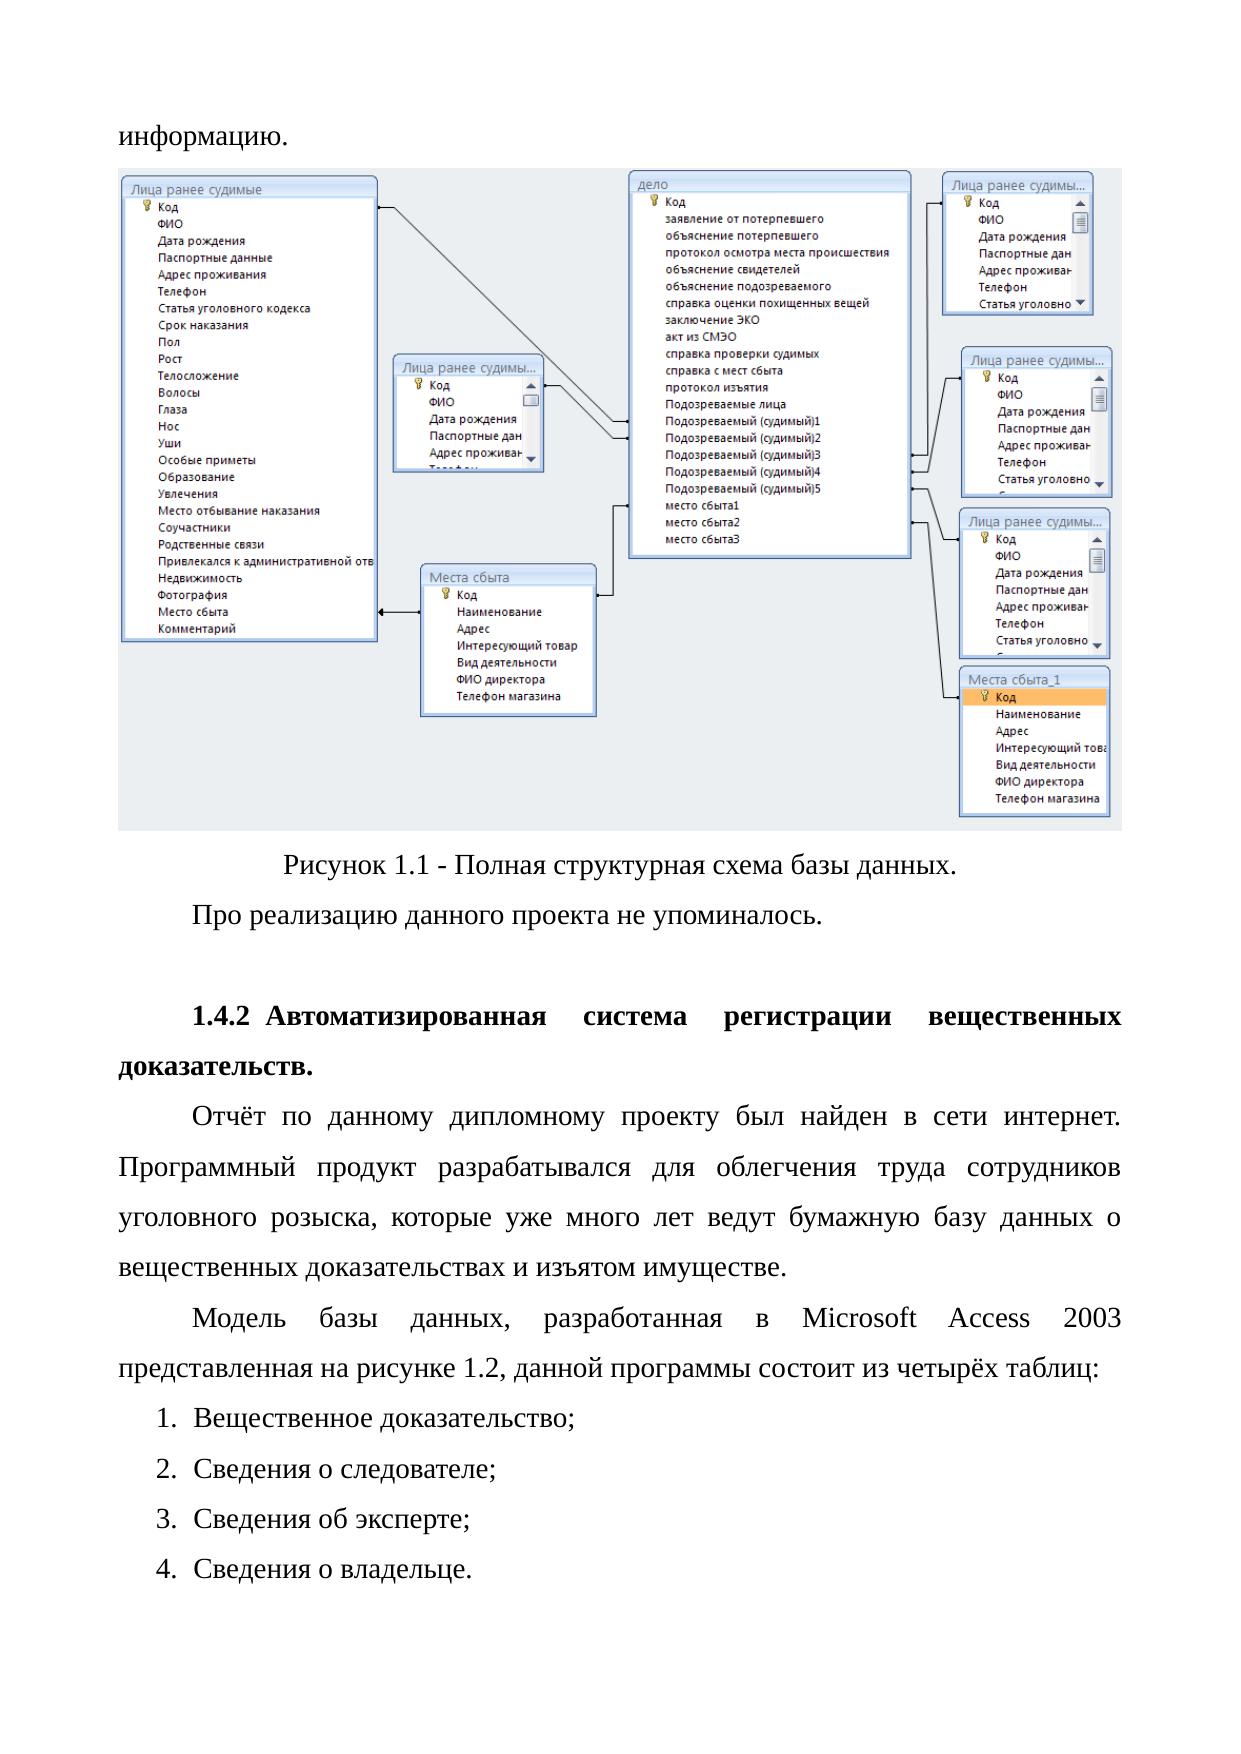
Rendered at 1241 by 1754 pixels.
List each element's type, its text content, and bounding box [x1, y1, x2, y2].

text 1.4.2 Автоматизированная система регистрации вещественных доказательств. [118, 998, 1122, 1082]
list Сведения о владельце. [156, 1551, 1122, 1585]
text Рисунок 1.1 - Полная структурная схема базы данных. [118, 831, 1122, 881]
picture [118, 168, 1122, 831]
text Про реализацию данного проекта не упоминалось. [118, 897, 1122, 931]
text Отчёт по данному дипломному проекту был найден в сети интернет. Программный продукт разрабатывался для облегчения труда сотрудников уголовного розыска, которые уже много лет ведут бумажную базу данных о вещественных доказательствах и изъятом имуществе. [118, 1098, 1122, 1283]
text Модель базы данных, разработанная в Microsoft Access 2003 представленная на рисунке 1.2, данной программы состоит из четырёх таблиц: [118, 1300, 1122, 1384]
text информацию. [118, 118, 1122, 152]
list Сведения о следователе; [156, 1451, 1122, 1484]
list Вещественное доказательство; [156, 1400, 1122, 1434]
list Сведения об эксперте; [156, 1501, 1122, 1534]
